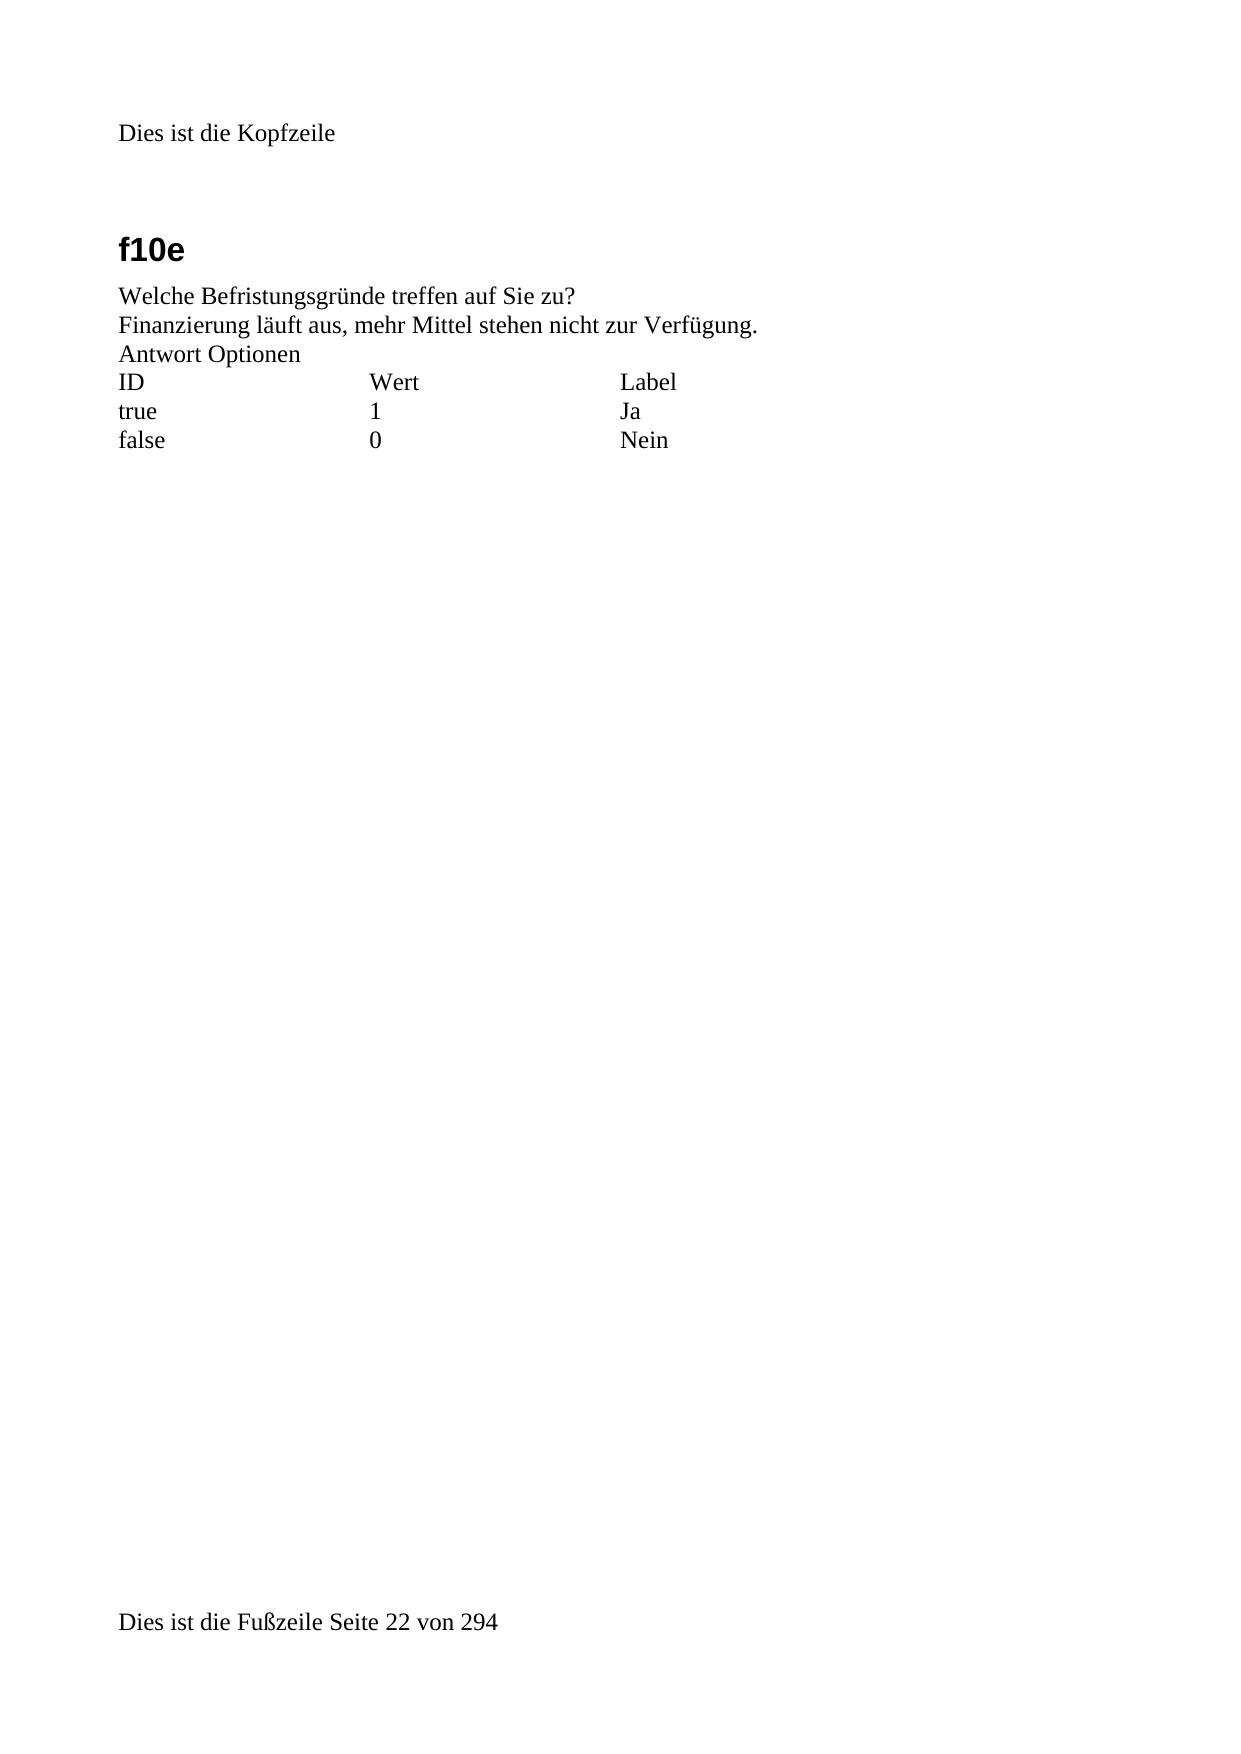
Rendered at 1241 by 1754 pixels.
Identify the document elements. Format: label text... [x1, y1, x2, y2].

text Antwort Optionen [118, 339, 1122, 367]
table_cell false [118, 425, 369, 454]
text Welche Befristungsgründe treffen auf Sie zu? [118, 281, 1122, 310]
table_cell Nein [620, 425, 871, 454]
table_header ID [118, 368, 369, 396]
table_header Wert [369, 368, 620, 396]
subtitle f10e [118, 230, 1122, 269]
text Finanzierung läuft aus, mehr Mittel stehen nicht zur Verfügung. [118, 310, 1122, 339]
table_cell 1 [369, 396, 620, 425]
table_cell true [118, 396, 369, 425]
table_cell Ja [620, 396, 871, 425]
table_cell 0 [369, 425, 620, 454]
table_header Label [620, 368, 871, 396]
